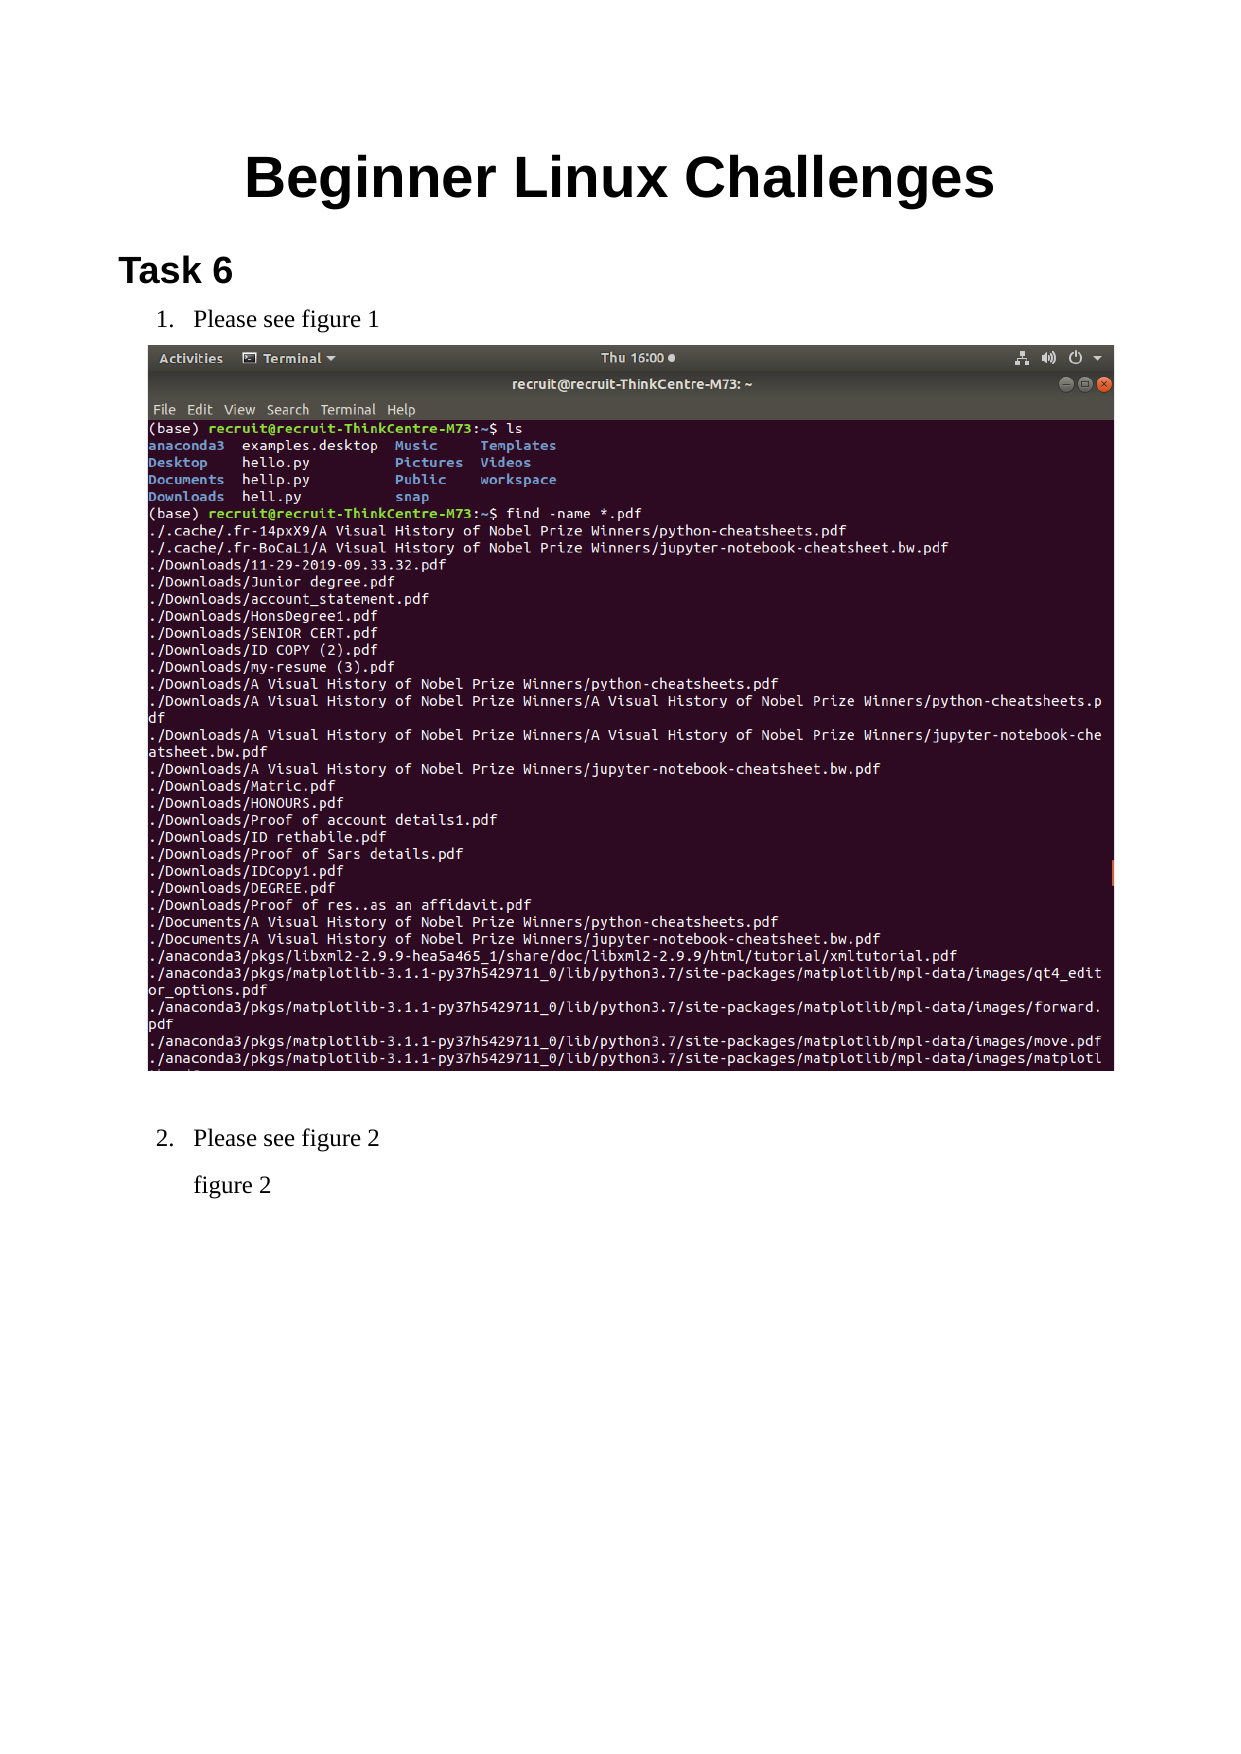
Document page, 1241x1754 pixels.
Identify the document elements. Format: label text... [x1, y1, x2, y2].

subtitle Task 6 [118, 248, 1122, 291]
picture [147, 345, 1115, 1071]
title Beginner Linux Challenges [118, 143, 1122, 210]
list Please see figure 1 [156, 304, 1122, 333]
list figure 2 [156, 1171, 1122, 1199]
list Please see figure 2 [156, 1123, 1122, 1152]
